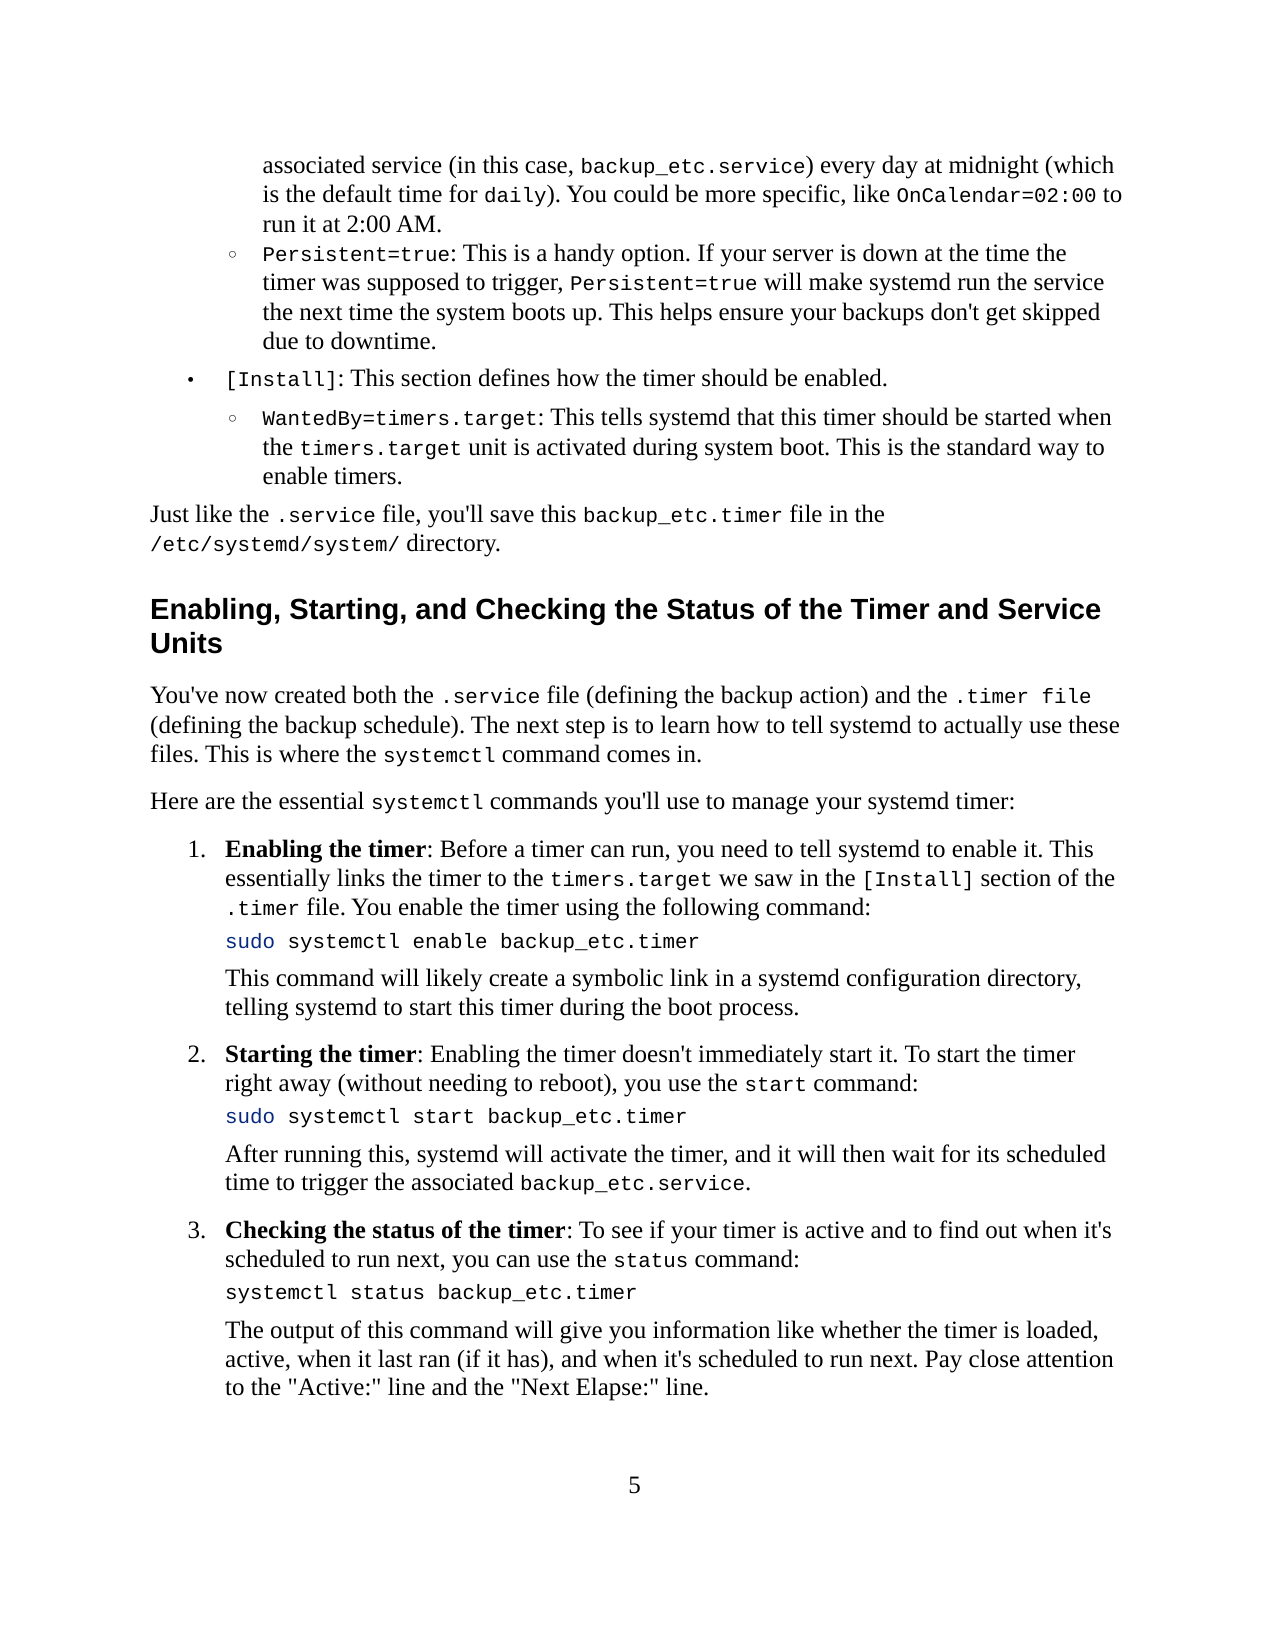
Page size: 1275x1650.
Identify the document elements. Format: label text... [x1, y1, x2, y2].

list After running this, systemd will activate the timer, and it will then wait for its scheduled time to trigger the associated backup_etc.service. [187, 1139, 1125, 1197]
list Checking the status of the timer: To see if your timer is active and to find out when it's scheduled to run next, you can use the status command: [187, 1215, 1125, 1273]
list Persistent=true: This is a handy option. If your server is down at the time the timer was supposed to trigger, Persistent=true will make systemd run the service the next time the system boots up. This helps ensure your backups don't get skipped due to downtime. [225, 238, 1125, 354]
list This command will likely create a symbolic link in a systemd configuration directory, telling systemd to start this timer during the boot process. [187, 963, 1125, 1021]
list sudo systemctl start backup_etc.timer [187, 1106, 1125, 1130]
text You've now created both the .service file (defining the backup action) and the .timer file (defining the backup schedule). The next step is to learn how to tell systemd to actually use these files. This is where the systemctl command comes in. [150, 681, 1125, 768]
list [Install]: This section defines how the timer should be enabled. [187, 363, 1125, 393]
list Starting the timer: Enabling the timer doesn't immediately start it. To start the timer right away (without needing to reboot), you use the start command: [187, 1039, 1125, 1097]
list systemctl status backup_etc.timer [187, 1282, 1125, 1306]
text Here are the essential systemctl commands you'll use to manage your systemd timer: [150, 786, 1125, 816]
subtitle Enabling, Starting, and Checking the Status of the Timer and Service Units [150, 592, 1125, 659]
list WantedBy=timers.target: This tells systemd that this timer should be started when the timers.target unit is activated during system boot. This is the standard way to enable timers. [225, 402, 1125, 490]
list Enabling the timer: Before a timer can run, you need to tell systemd to enable it. This essentially links the timer to the timers.target we saw in the [Install] section of the .timer file. You enable the timer using the following command: [187, 834, 1125, 922]
text Just like the .service file, you'll save this backup_etc.timer file in the /etc/systemd/system/ directory. [150, 499, 1125, 558]
list sudo systemctl enable backup_etc.timer [187, 931, 1125, 954]
list The output of this command will give you information like whether the timer is loaded, active, when it last ran (if it has), and when it's scheduled to run next. Pay close attention to the "Active:" line and the "Next Elapse:" line. [187, 1315, 1125, 1401]
list associated service (in this case, backup_etc.service) every day at midnight (which is the default time for daily). You could be more specific, like OnCalendar=02:00 to run it at 2:00 AM. [225, 150, 1125, 238]
